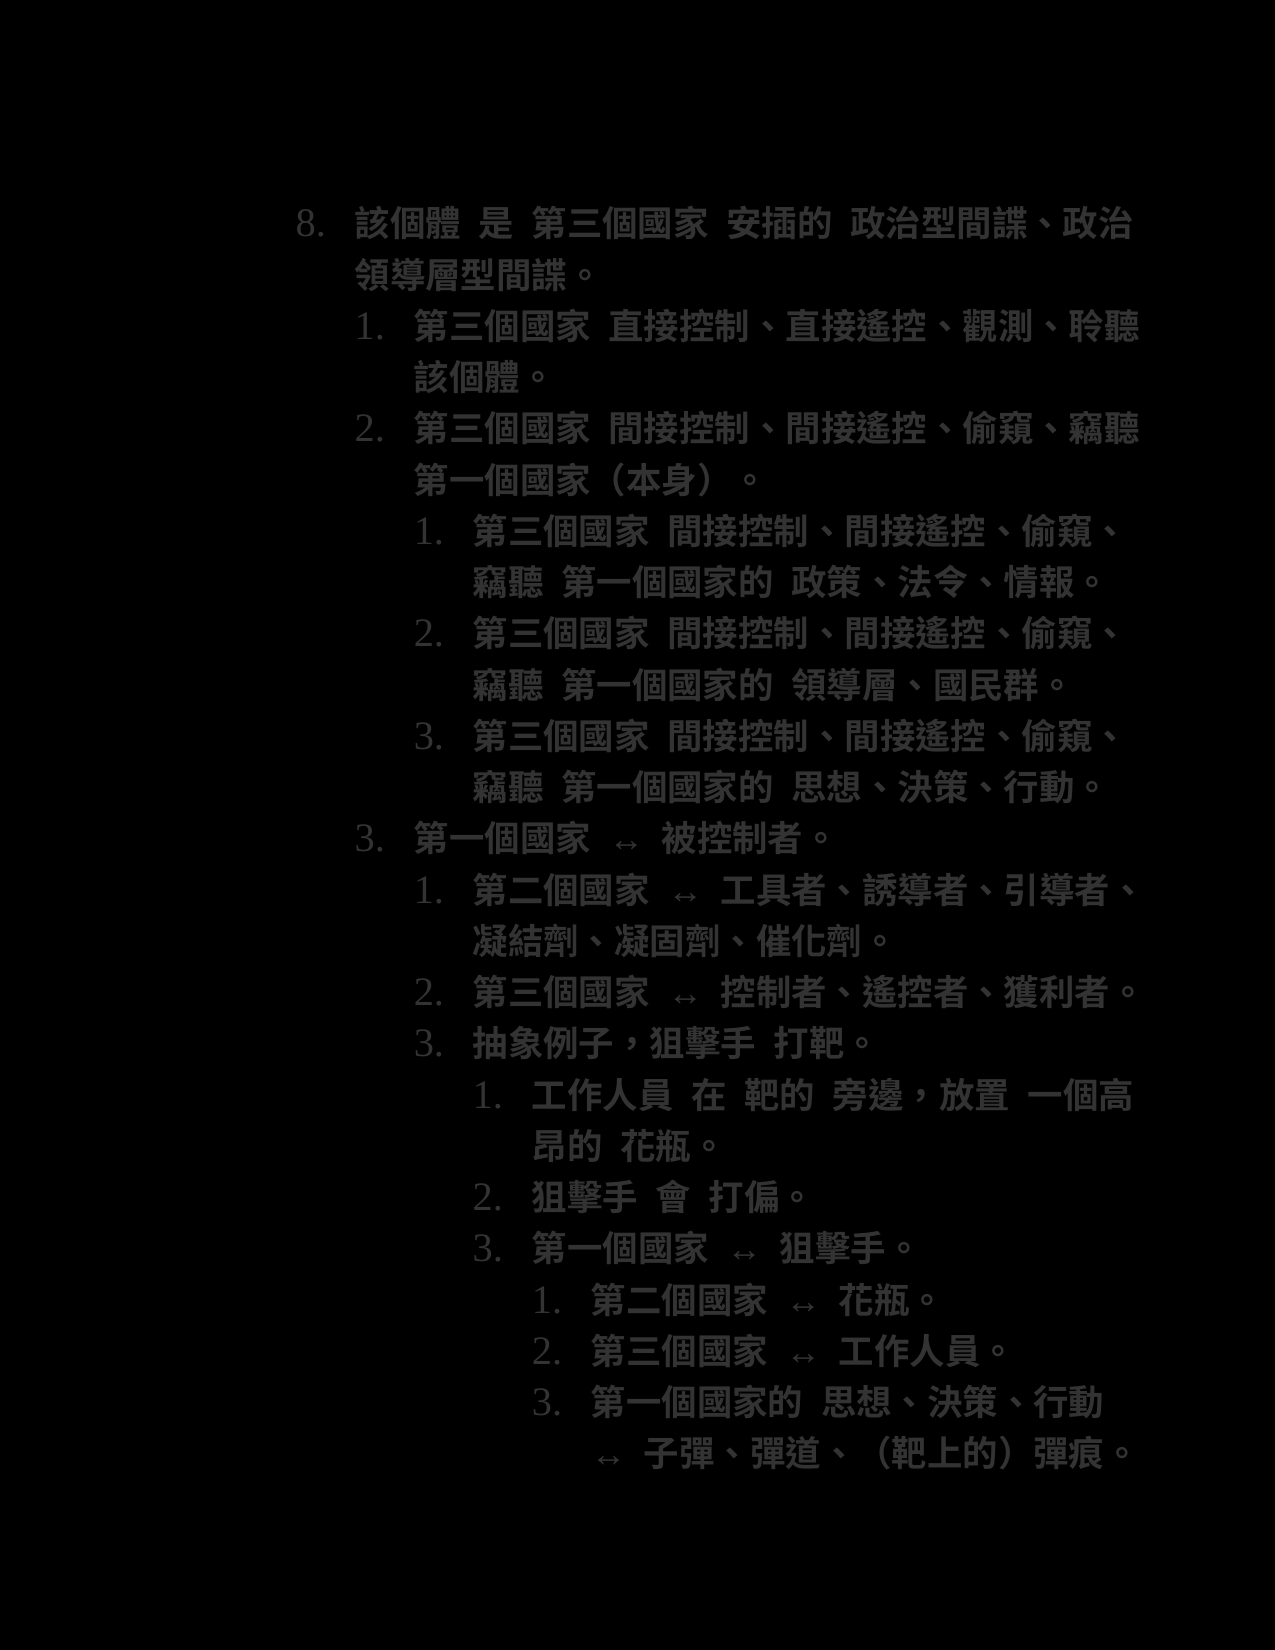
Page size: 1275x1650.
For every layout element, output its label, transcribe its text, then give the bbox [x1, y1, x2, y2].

list 第三個國家 間接控制、間接遙控、偷窺、竊聽 第一個國家的 思想、決策、行動。 [413, 708, 1157, 811]
list 第三個國家 間接控制、間接遙控、偷窺、竊聽 第一個國家的 領導層、國民群。 [413, 606, 1157, 708]
list 第一個國家的 思想、決策、行動 ↔ 子彈、彈道、（靶上的）彈痕。 [532, 1374, 1157, 1477]
list 第二個國家 ↔ 工具者、誘導者、引導者、凝結劑、凝固劑、催化劑。 [413, 862, 1157, 964]
list 抽象例子，狙擊手 打靶。 [413, 1016, 1157, 1067]
list 第三個國家 間接控制、間接遙控、偷窺、竊聽 第一個國家（本身）。 [354, 401, 1157, 503]
list 工作人員 在 靶的 旁邊，放置 一個高昂的 花瓶。 [472, 1067, 1157, 1169]
list 狙擊手 會 打偏。 [472, 1169, 1157, 1221]
list 第三個國家 ↔ 控制者、遙控者、獲利者。 [413, 964, 1157, 1016]
list 第三個國家 間接控制、間接遙控、偷窺、竊聽 第一個國家的 政策、法令、情報。 [413, 503, 1157, 606]
list 第一個國家 ↔ 狙擊手。 [472, 1221, 1157, 1272]
list 該個體 是 第三個國家 安插的 政治型間諜、政治領導層型間諜。 [295, 196, 1157, 298]
list 第二個國家 ↔ 花瓶。 [532, 1272, 1157, 1323]
list 第一個國家 ↔ 被控制者。 [354, 811, 1157, 862]
list 第三個國家 直接控制、直接遙控、觀測、聆聽 該個體。 [354, 298, 1157, 401]
list 第三個國家 ↔ 工作人員。 [532, 1323, 1157, 1374]
